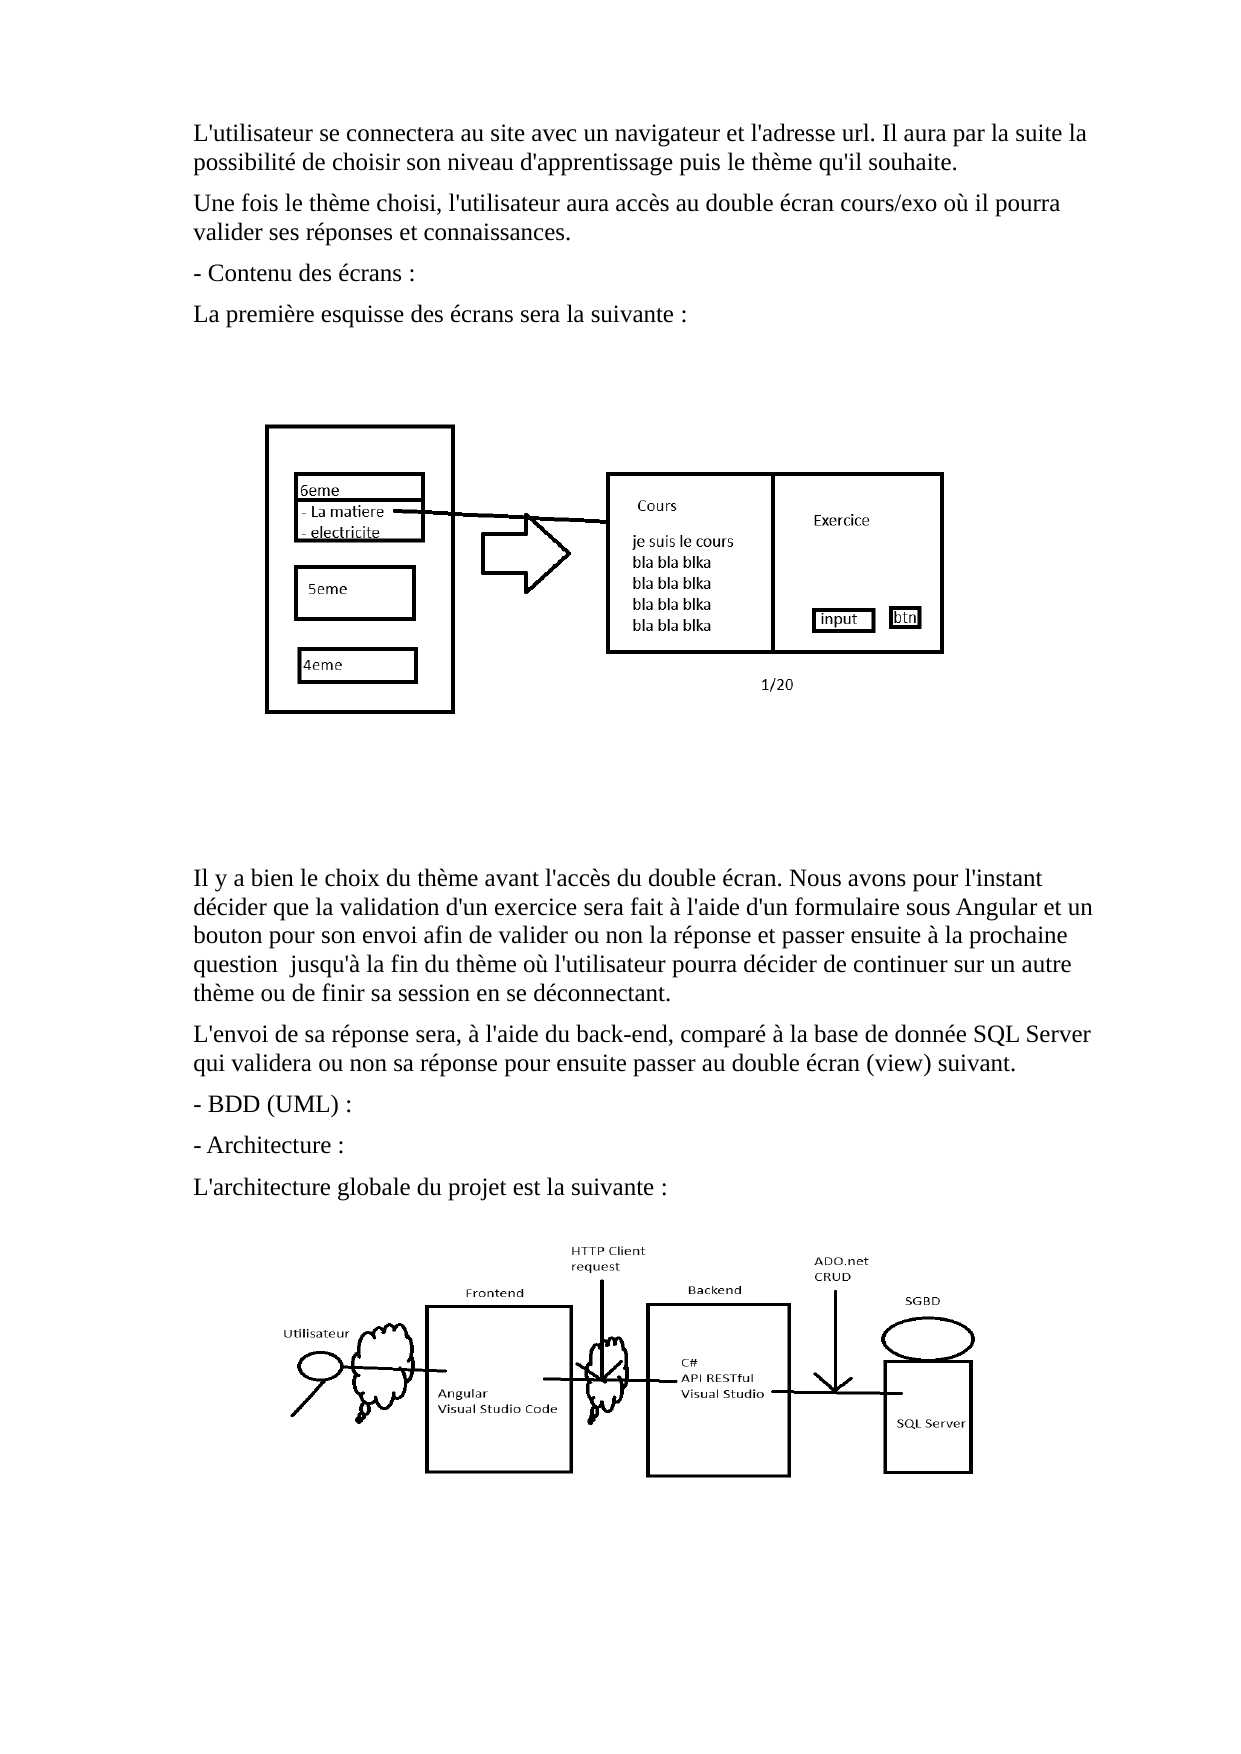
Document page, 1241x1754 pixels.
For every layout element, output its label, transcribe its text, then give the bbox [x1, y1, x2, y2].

list - Contenu des écrans : [193, 258, 1122, 287]
list Une fois le thème choisi, l'utilisateur aura accès au double écran cours/exo où il pourra valider ses réponses et connaissances. [193, 188, 1122, 246]
picture [192, 1213, 1048, 1604]
list - BDD (UML) : [193, 1089, 1122, 1118]
list L'architecture globale du projet est la suivante : [193, 1172, 1122, 1201]
list L'utilisateur se connectera au site avec un navigateur et l'adresse url. Il aura par la suite la possibilité de choisir son niveau d'apprentissage puis le thème qu'il souhaite. [193, 118, 1122, 176]
list Il y a bien le choix du thème avant l'accès du double écran. Nous avons pour l'instant décider que la validation d'un exercice sera fait à l'aide d'un formulaire sous Angular et un bouton pour son envoi afin de valider ou non la réponse et passer ensuite à la prochaine question jusqu'à la fin du thème où l'utilisateur pourra décider de continuer sur un autre thème ou de finir sa session en se déconnectant. [193, 341, 1122, 1007]
list L'envoi de sa réponse sera, à l'aide du back-end, comparé à la base de donnée SQL Server qui validera ou non sa réponse pour ensuite passer au double écran (view) suivant. [193, 1019, 1122, 1077]
list - Architecture : [193, 1131, 1122, 1159]
list La première esquisse des écrans sera la suivante : [193, 299, 1122, 328]
picture [155, 340, 1085, 864]
